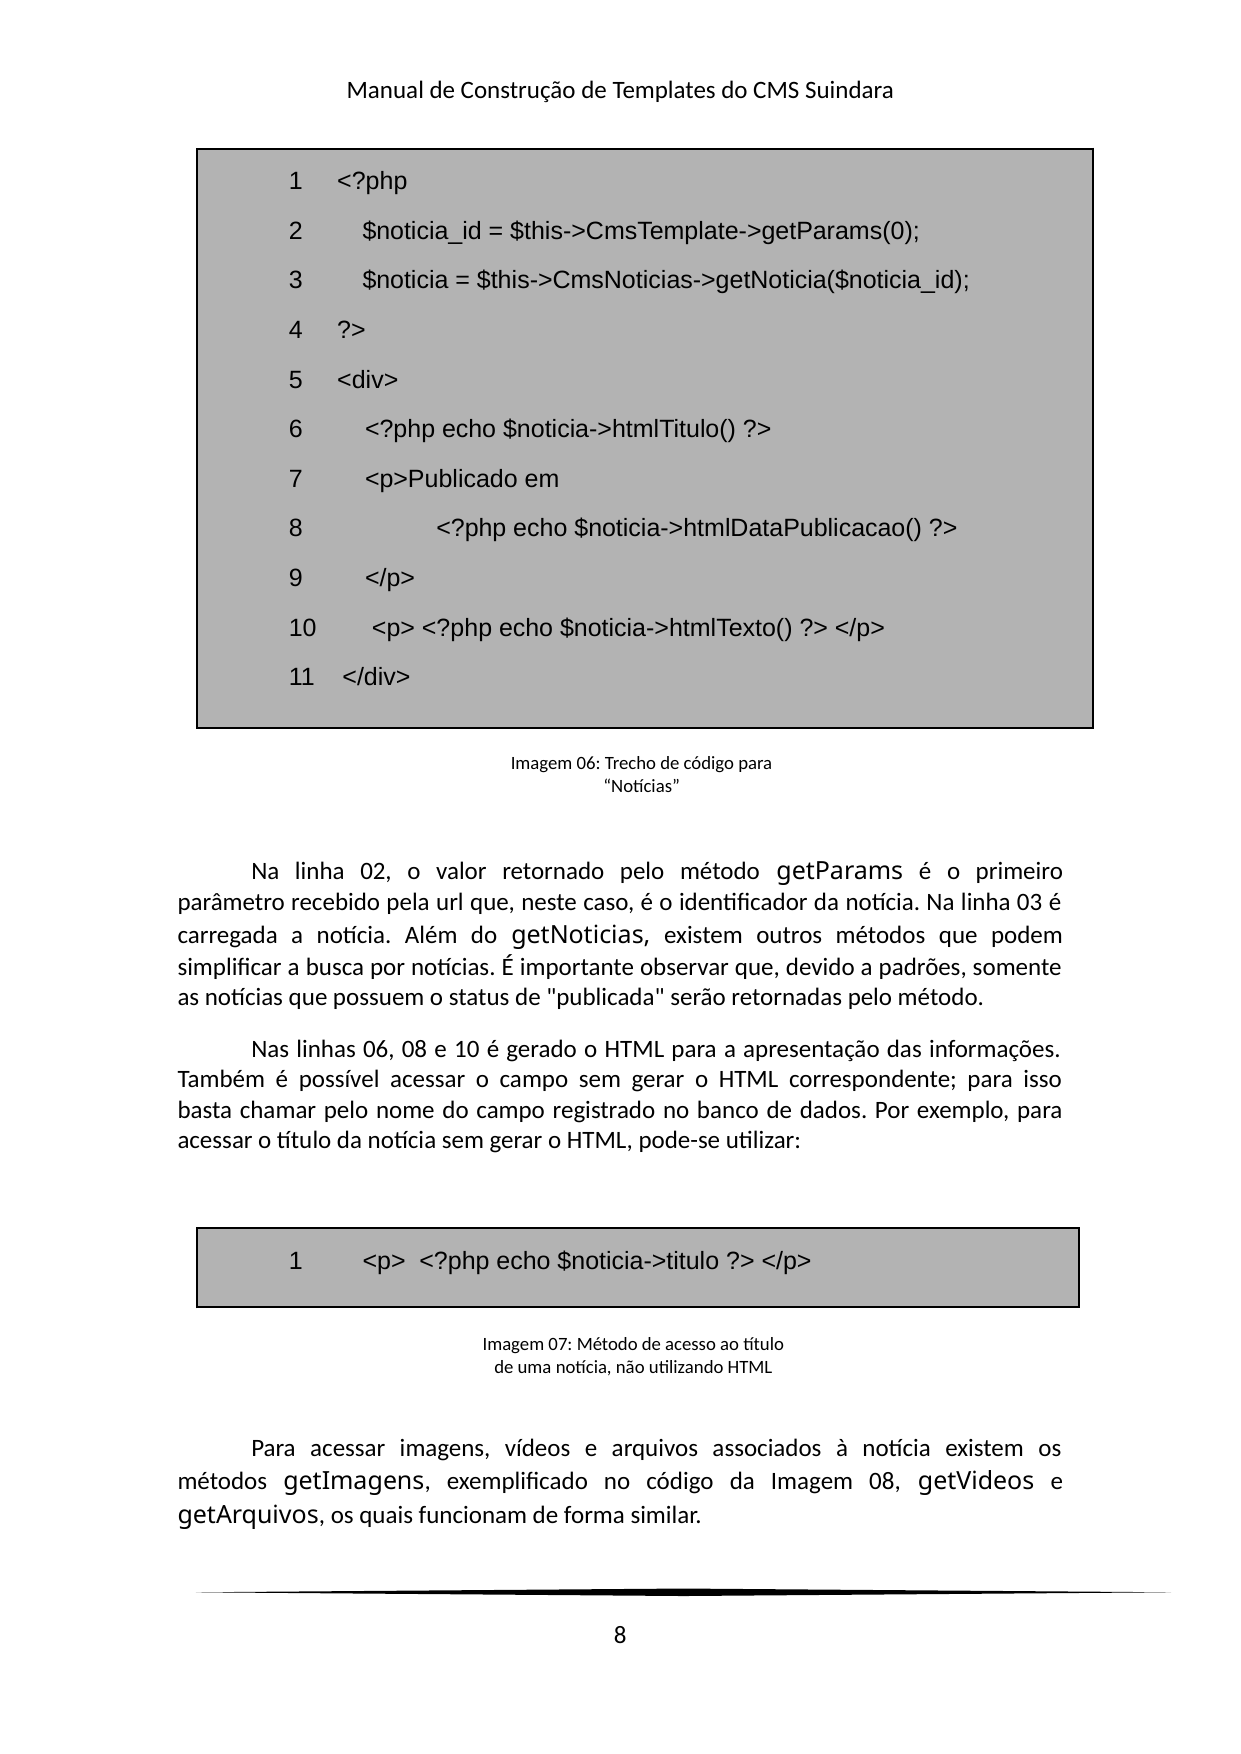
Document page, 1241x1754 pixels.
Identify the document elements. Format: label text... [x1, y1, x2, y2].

text Imagem 06: Trecho de código para “Notícias” [480, 751, 803, 797]
text 8 <?php echo $noticia->htmlDataPublicacao() ?> [215, 513, 1075, 542]
text 10 <p> <?php echo $noticia->htmlTexto() ?> </p> [215, 613, 1075, 641]
text 2 $noticia_id = $this->CmsTemplate->getParams(0); [215, 216, 1075, 245]
text Nas linhas 06, 08 e 10 é gerado o HTML para a apresentação das informações. Também é possível acessar o campo sem gerar o HTML correspondente; para isso basta chamar pelo nome do campo registrado no banco de dados. Por exemplo, para acessar o título da notícia sem gerar o HTML, pode-se utilizar: [177, 1033, 1063, 1155]
text 4 ?> [215, 315, 1075, 344]
text 9 </p> [215, 563, 1075, 592]
text Imagem 07: Método de acesso ao título de uma notícia, não utilizando HTML [472, 1333, 794, 1378]
text 1 <p> <?php echo $noticia->titulo ?> </p> [215, 1246, 1061, 1275]
text 5 <div> [215, 365, 1075, 393]
text 6 <?php echo $noticia->htmlTitulo() ?> [215, 414, 1075, 443]
text 1 <?php [215, 166, 1075, 195]
text 3 $noticia = $this->CmsNoticias->getNoticia($noticia_id); [215, 266, 1075, 294]
text Para acessar imagens, vídeos e arquivos associados à notícia existem os métodos getImagens, exemplificado no código da Imagem 08, getVideos e getArquivos, os quais funcionam de forma similar. [177, 1432, 1063, 1531]
text Na linha 02, o valor retornado pelo método getParams é o primeiro parâmetro recebido pela url que, neste caso, é o identificador da notícia. Na linha 03 é carregada a notícia. Além do getNoticias, existem outros métodos que podem simplificar a busca por notícias. É importante observar que, devido a padrões, somente as notícias que possuem o status de "publicada" serão retornadas pelo método. [177, 852, 1063, 1012]
text 7 <p>Publicado em [215, 464, 1075, 493]
text 11 </div> [215, 662, 1075, 691]
